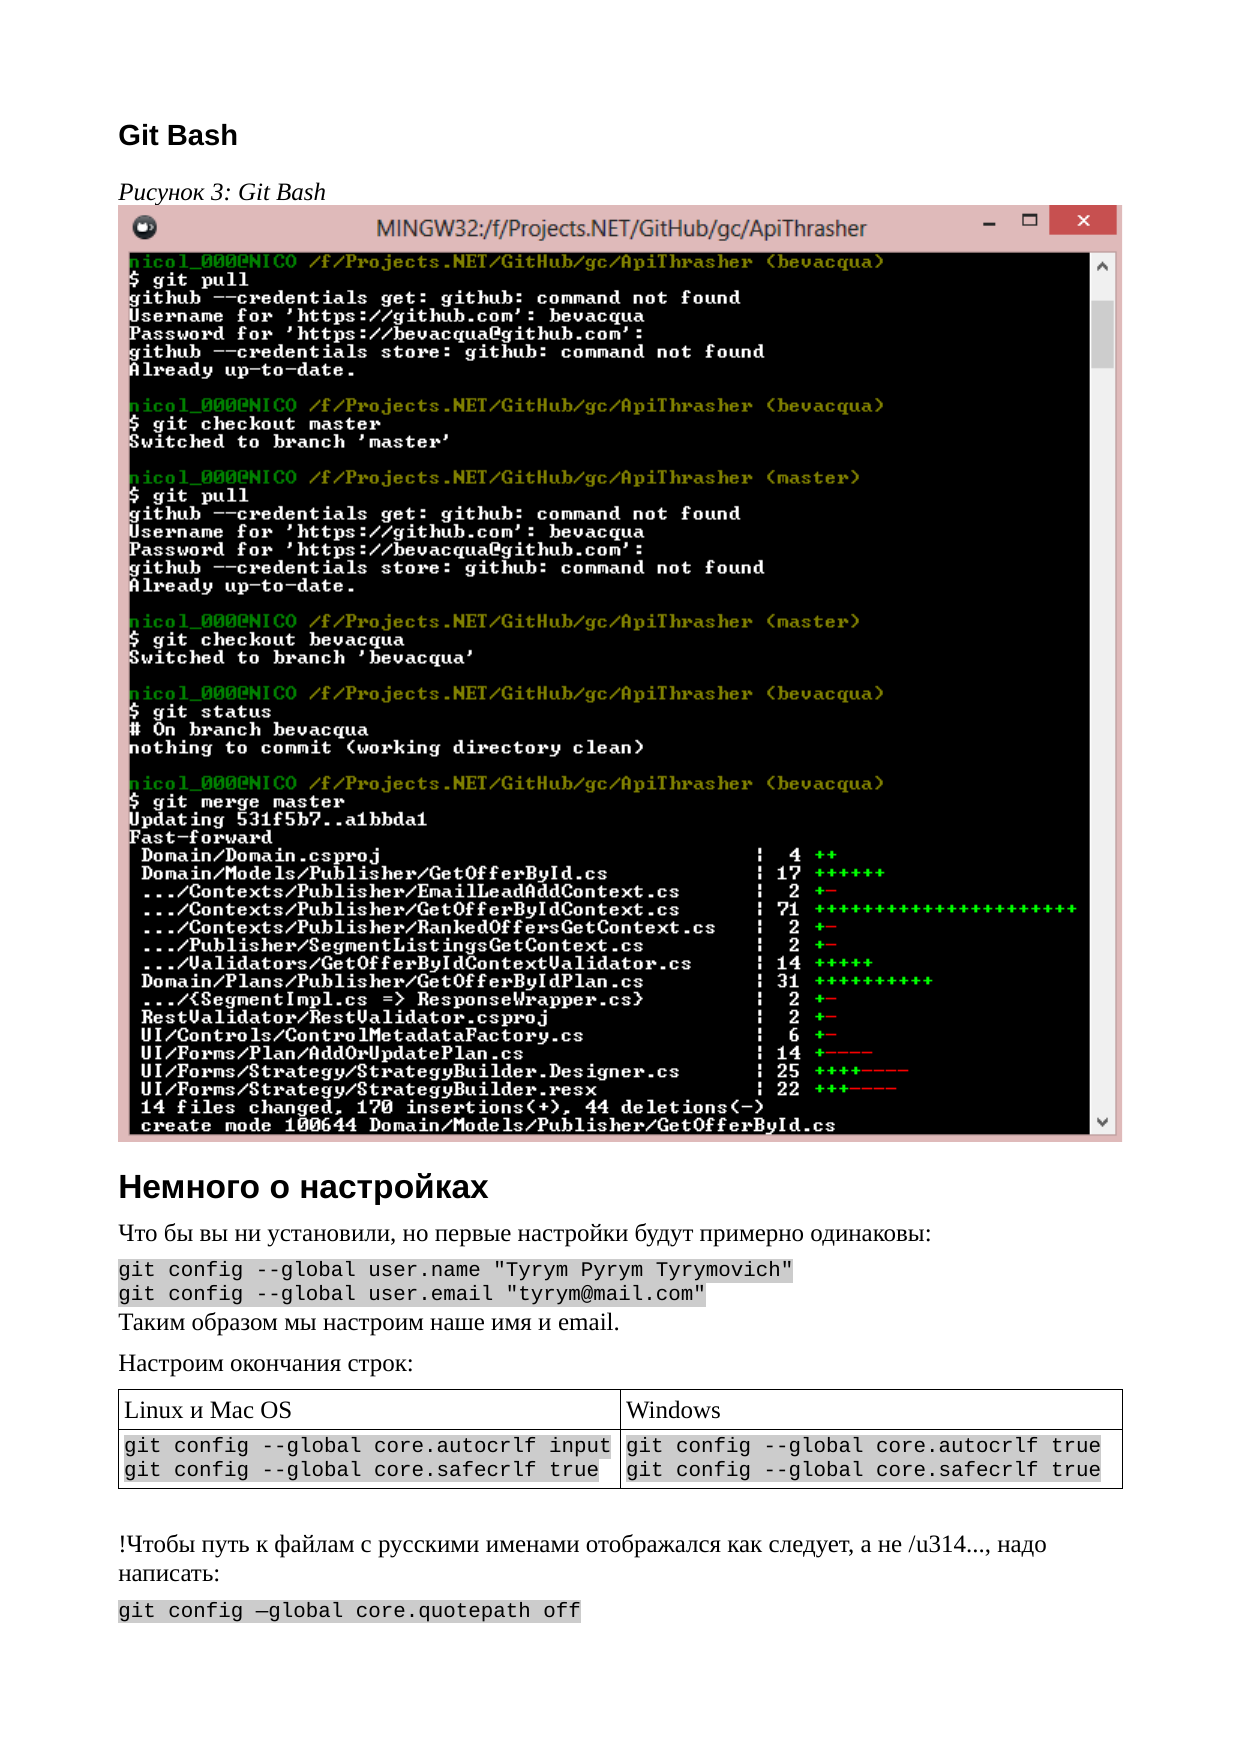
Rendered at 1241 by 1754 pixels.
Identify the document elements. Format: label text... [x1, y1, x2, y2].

text Что бы вы ни установили, но первые настройки будут примерно одинаковы: [118, 1218, 1122, 1247]
table_cell git config --global core.autocrlf true git config --global core.safecrlf true [621, 1430, 1122, 1488]
text git config --global user.email "tyrym@mail.com" [706, 1283, 1122, 1307]
text Рисунок 3: Git Bash [118, 177, 1122, 205]
subtitle Git Bash [118, 118, 1122, 152]
table_header Linux и Mac OS [119, 1390, 620, 1429]
table_cell git config --global core.autocrlf input git config --global core.safecrlf true [119, 1430, 620, 1488]
picture [118, 205, 1123, 1142]
text Настроим окончания строк: [118, 1348, 1122, 1377]
text git config --global user.name "Tyrym Pyrym Tyrymovich" [793, 1259, 1122, 1283]
table_header Windows [621, 1390, 1122, 1429]
text git config —global core.quotepath off [118, 1599, 1122, 1623]
subtitle Немного о настройках [118, 1167, 1122, 1206]
text !Чтобы путь к файлам с русскими именами отображался как следует, а не /u314..., надо написать: [118, 1529, 1122, 1587]
text Таким образом мы настроим наше имя и email. [118, 1307, 1122, 1335]
